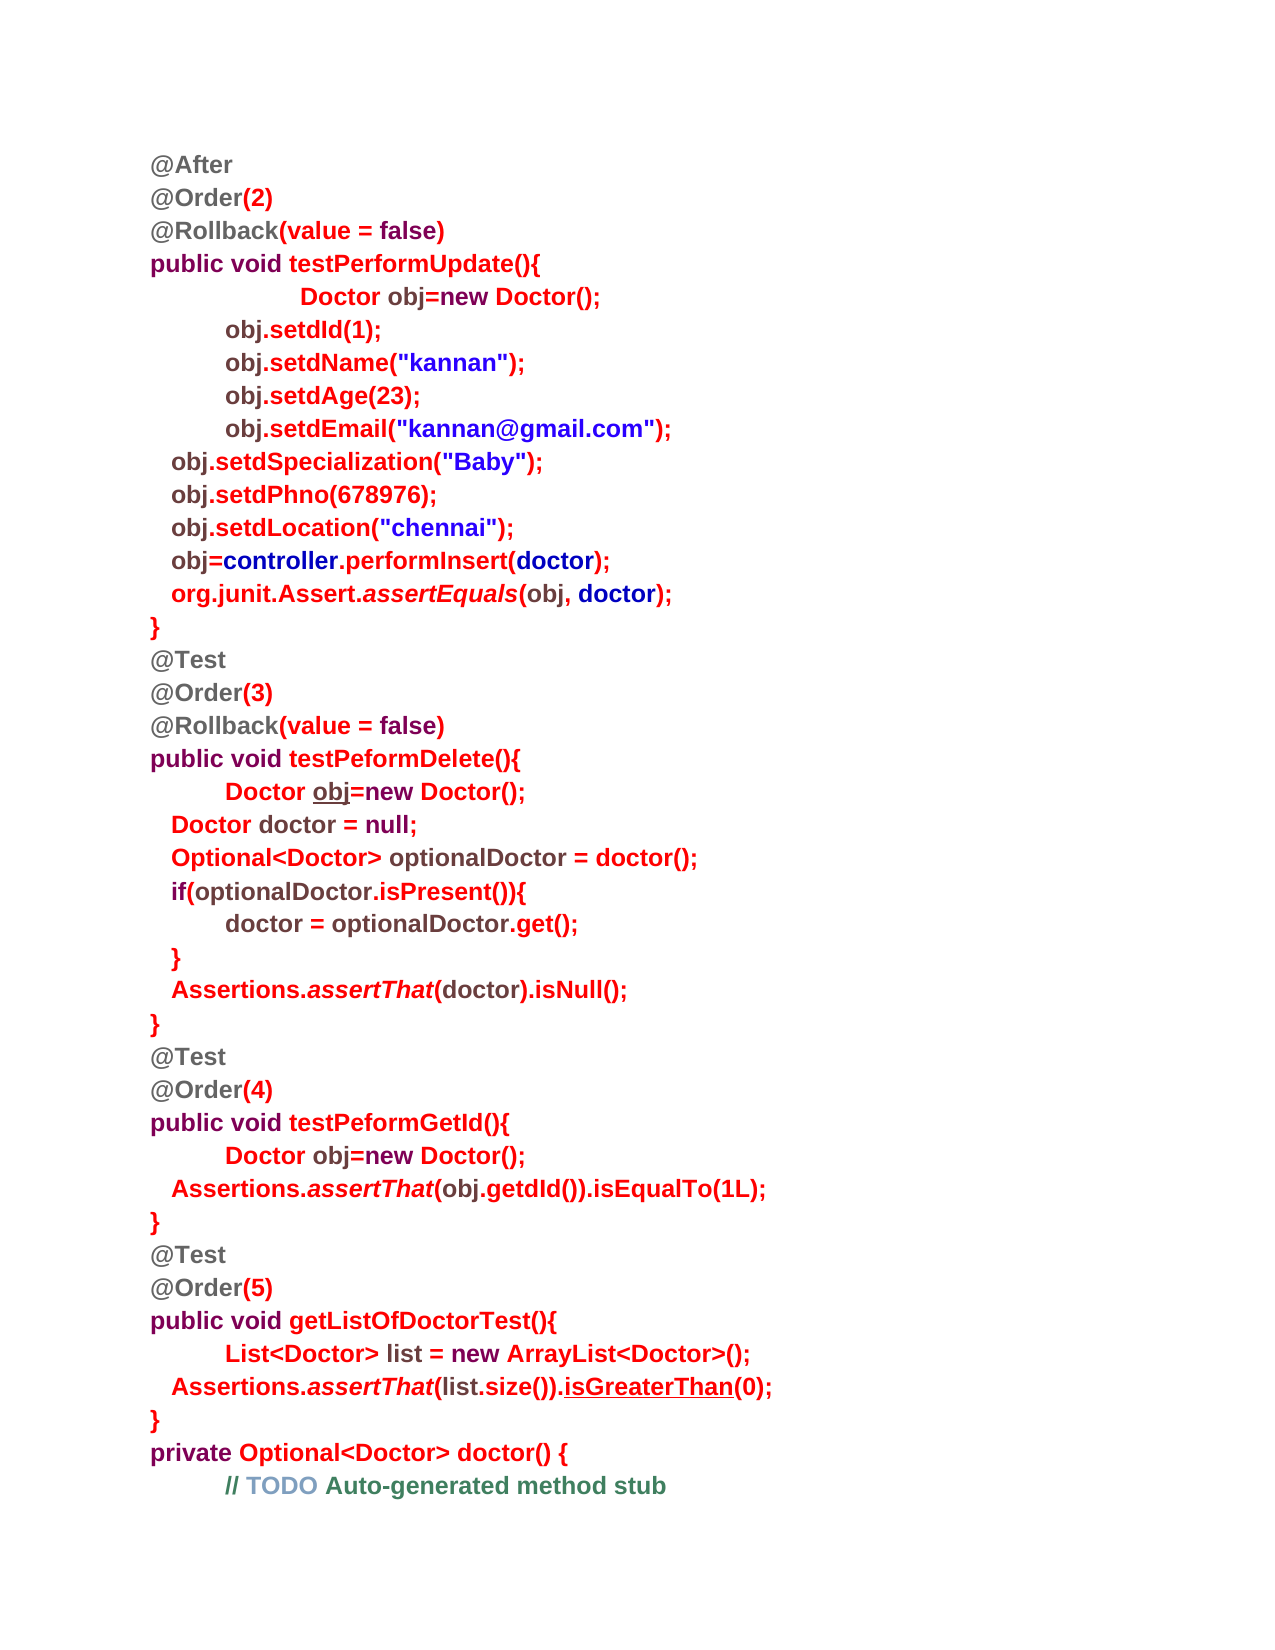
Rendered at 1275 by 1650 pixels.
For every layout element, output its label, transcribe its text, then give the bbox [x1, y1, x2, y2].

text } [150, 942, 1125, 971]
text obj.setdId(1); [150, 315, 1125, 344]
text Doctor doctor = null; [150, 810, 1125, 839]
text // TODO Auto-generated method stub [150, 1471, 1125, 1499]
text @Order(2) [150, 183, 1125, 212]
text obj=controller.performInsert(doctor); [150, 546, 1125, 575]
text private Optional<Doctor> doctor() { [150, 1438, 1125, 1467]
text public void testPeformDelete(){ [150, 744, 1125, 773]
text Optional<Doctor> optionalDoctor = doctor(); [150, 843, 1125, 872]
text } [150, 1405, 1125, 1433]
text if(optionalDoctor.isPresent()){ [150, 876, 1125, 905]
text doctor = optionalDoctor.get(); [150, 909, 1125, 938]
text obj.setdPhno(678976); [150, 480, 1125, 509]
text @Rollback(value = false) [150, 711, 1125, 740]
text List<Doctor> list = new ArrayList<Doctor>(); [150, 1339, 1125, 1367]
text @After [150, 150, 1125, 179]
text obj.setdLocation("chennai"); [150, 513, 1125, 542]
text Doctor obj=new Doctor(); [150, 1141, 1125, 1169]
text @Test [150, 1240, 1125, 1268]
text obj.setdName("kannan"); [150, 348, 1125, 377]
text obj.setdEmail("kannan@gmail.com"); [150, 414, 1125, 443]
text org.junit.Assert.assertEquals(obj, doctor); [150, 579, 1125, 608]
text @Order(4) [150, 1074, 1125, 1103]
text @Test [150, 645, 1125, 674]
text Assertions.assertThat(doctor).isNull(); [150, 976, 1125, 1004]
text public void testPeformGetId(){ [150, 1108, 1125, 1136]
text Doctor obj=new Doctor(); [150, 282, 1125, 311]
text } [150, 612, 1125, 641]
text @Order(3) [150, 678, 1125, 707]
text Assertions.assertThat(list.size()).isGreaterThan(0); [150, 1372, 1125, 1401]
text Doctor obj=new Doctor(); [150, 777, 1125, 806]
text @Rollback(value = false) [150, 216, 1125, 245]
text obj.setdAge(23); [150, 381, 1125, 410]
text public void getListOfDoctorTest(){ [150, 1306, 1125, 1334]
text @Test [150, 1042, 1125, 1070]
text } [150, 1207, 1125, 1235]
text } [150, 1008, 1125, 1037]
text @Order(5) [150, 1273, 1125, 1301]
text Assertions.assertThat(obj.getdId()).isEqualTo(1L); [150, 1174, 1125, 1202]
text public void testPerformUpdate(){ [150, 249, 1125, 278]
text obj.setdSpecialization("Baby"); [150, 447, 1125, 476]
